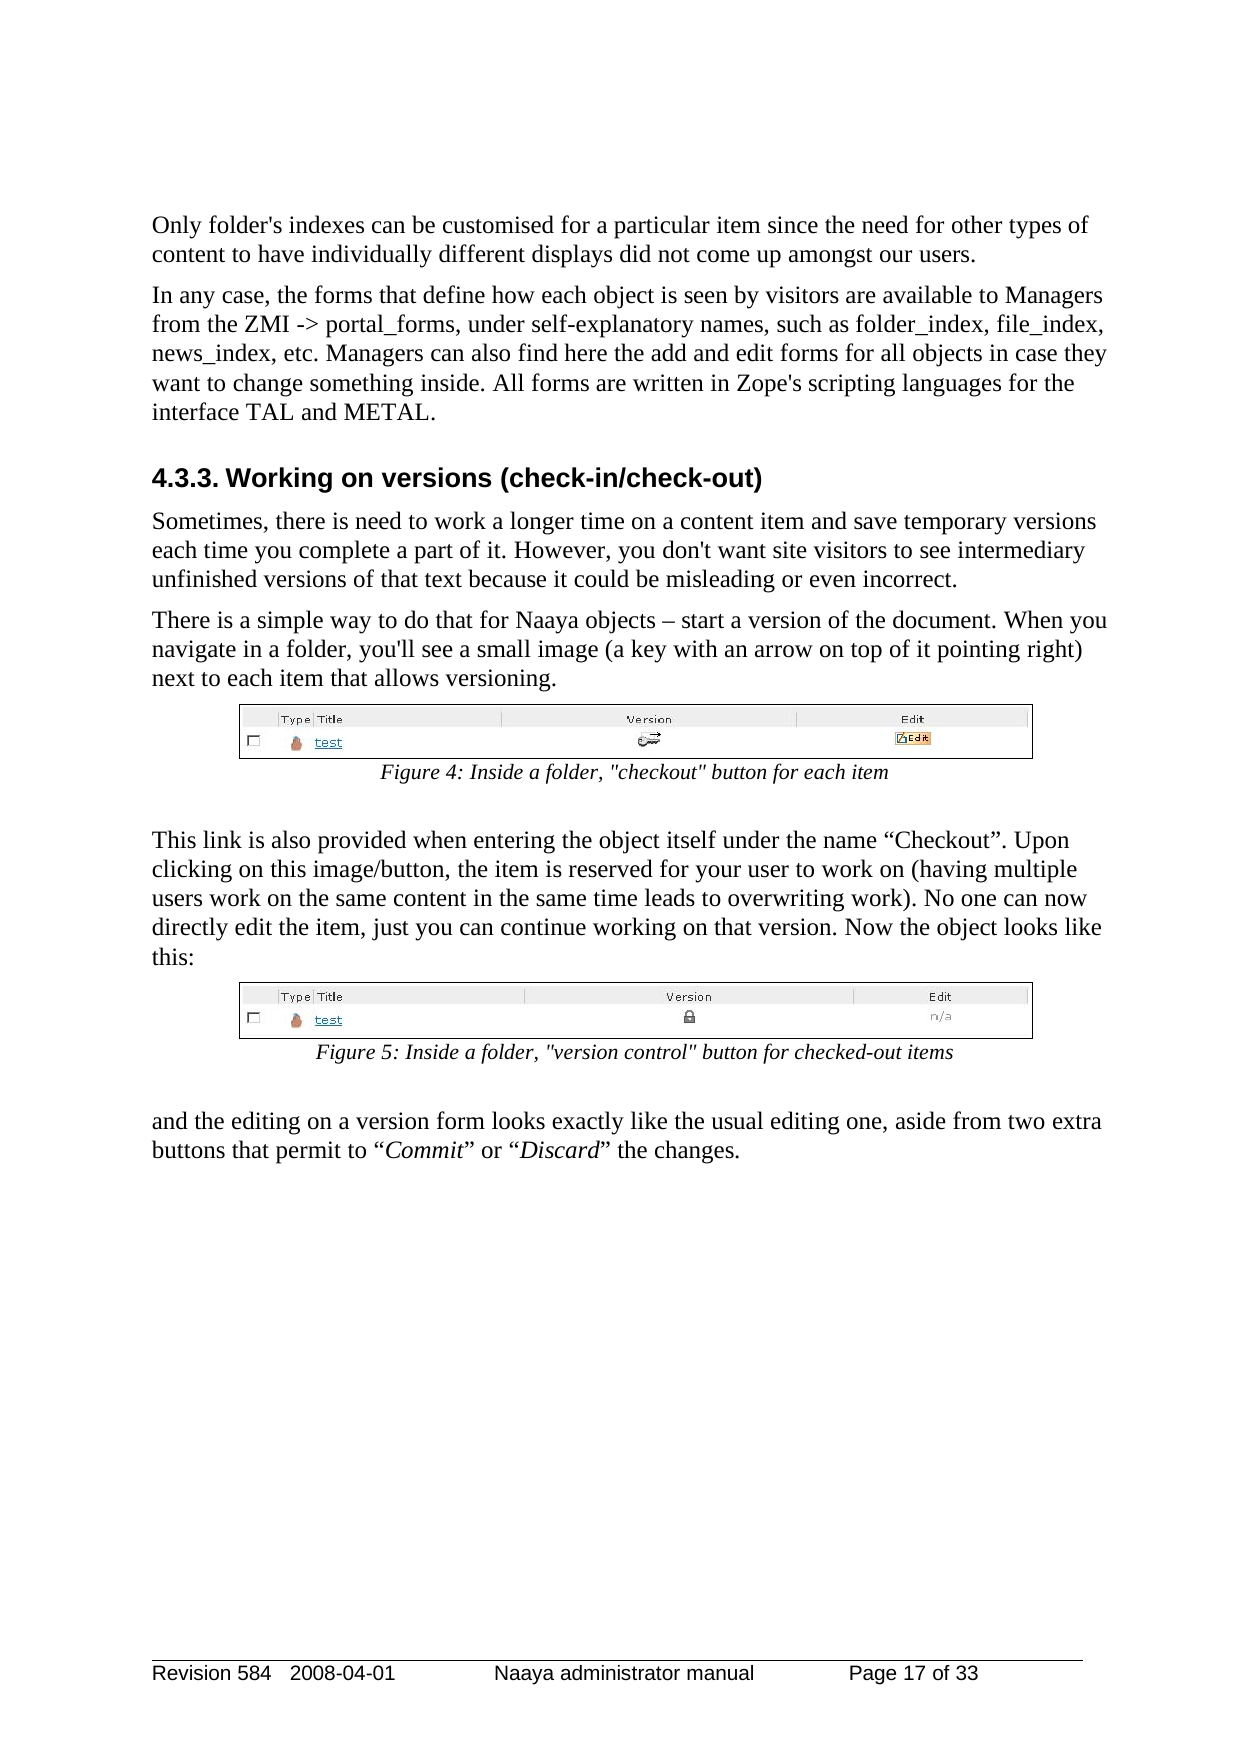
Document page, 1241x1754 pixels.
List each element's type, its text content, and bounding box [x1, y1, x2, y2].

text This link is also provided when entering the object itself under the name “Checkout”. Upon clicking on this image/button, the item is reserved for your user to work on (having multiple users work on the same content in the same time leads to overwriting work). No one can now directly edit the item, just you can continue working on that version. Now the object looks like this: [152, 825, 1120, 970]
text Figure 4: Inside a folder, "checkout" button for each item [238, 705, 1033, 784]
subtitle Working on versions (check-in/check-out) [152, 462, 1120, 493]
text Sometimes, there is need to work a longer time on a content item and save temporary versions each time you complete a part of it. However, you don't want site visitors to see intermediary unfinished versions of that text because it could be misleading or even incorrect. [152, 506, 1120, 593]
text In any case, the forms that define how each object is seen by visitors are available to Managers from the ZMI -> portal_forms, under self-explanatory names, such as folder_index, file_index, news_index, etc. Managers can also find here the add and edit forms for all objects in case they want to change something inside. All forms are written in Zope's scripting languages for the interface TAL and METAL. [152, 280, 1120, 426]
text and the editing on a version form looks exactly like the usual editing one, aside from two extra buttons that permit to “Commit” or “Discard” the changes. [152, 1106, 1120, 1164]
text There is a simple way to do that for Naaya objects – start a version of the document. When you navigate in a folder, you'll see a small image (a key with an arrow on top of it pointing right) next to each item that allows versioning. [152, 605, 1120, 692]
text Only folder's indexes can be customised for a particular item since the need for other types of content to have individually different displays did not come up amongst our users. [152, 210, 1120, 268]
text Figure 5: Inside a folder, "version control" button for checked-out items [238, 983, 1033, 1065]
picture [242, 986, 1030, 1036]
picture [242, 707, 1030, 755]
